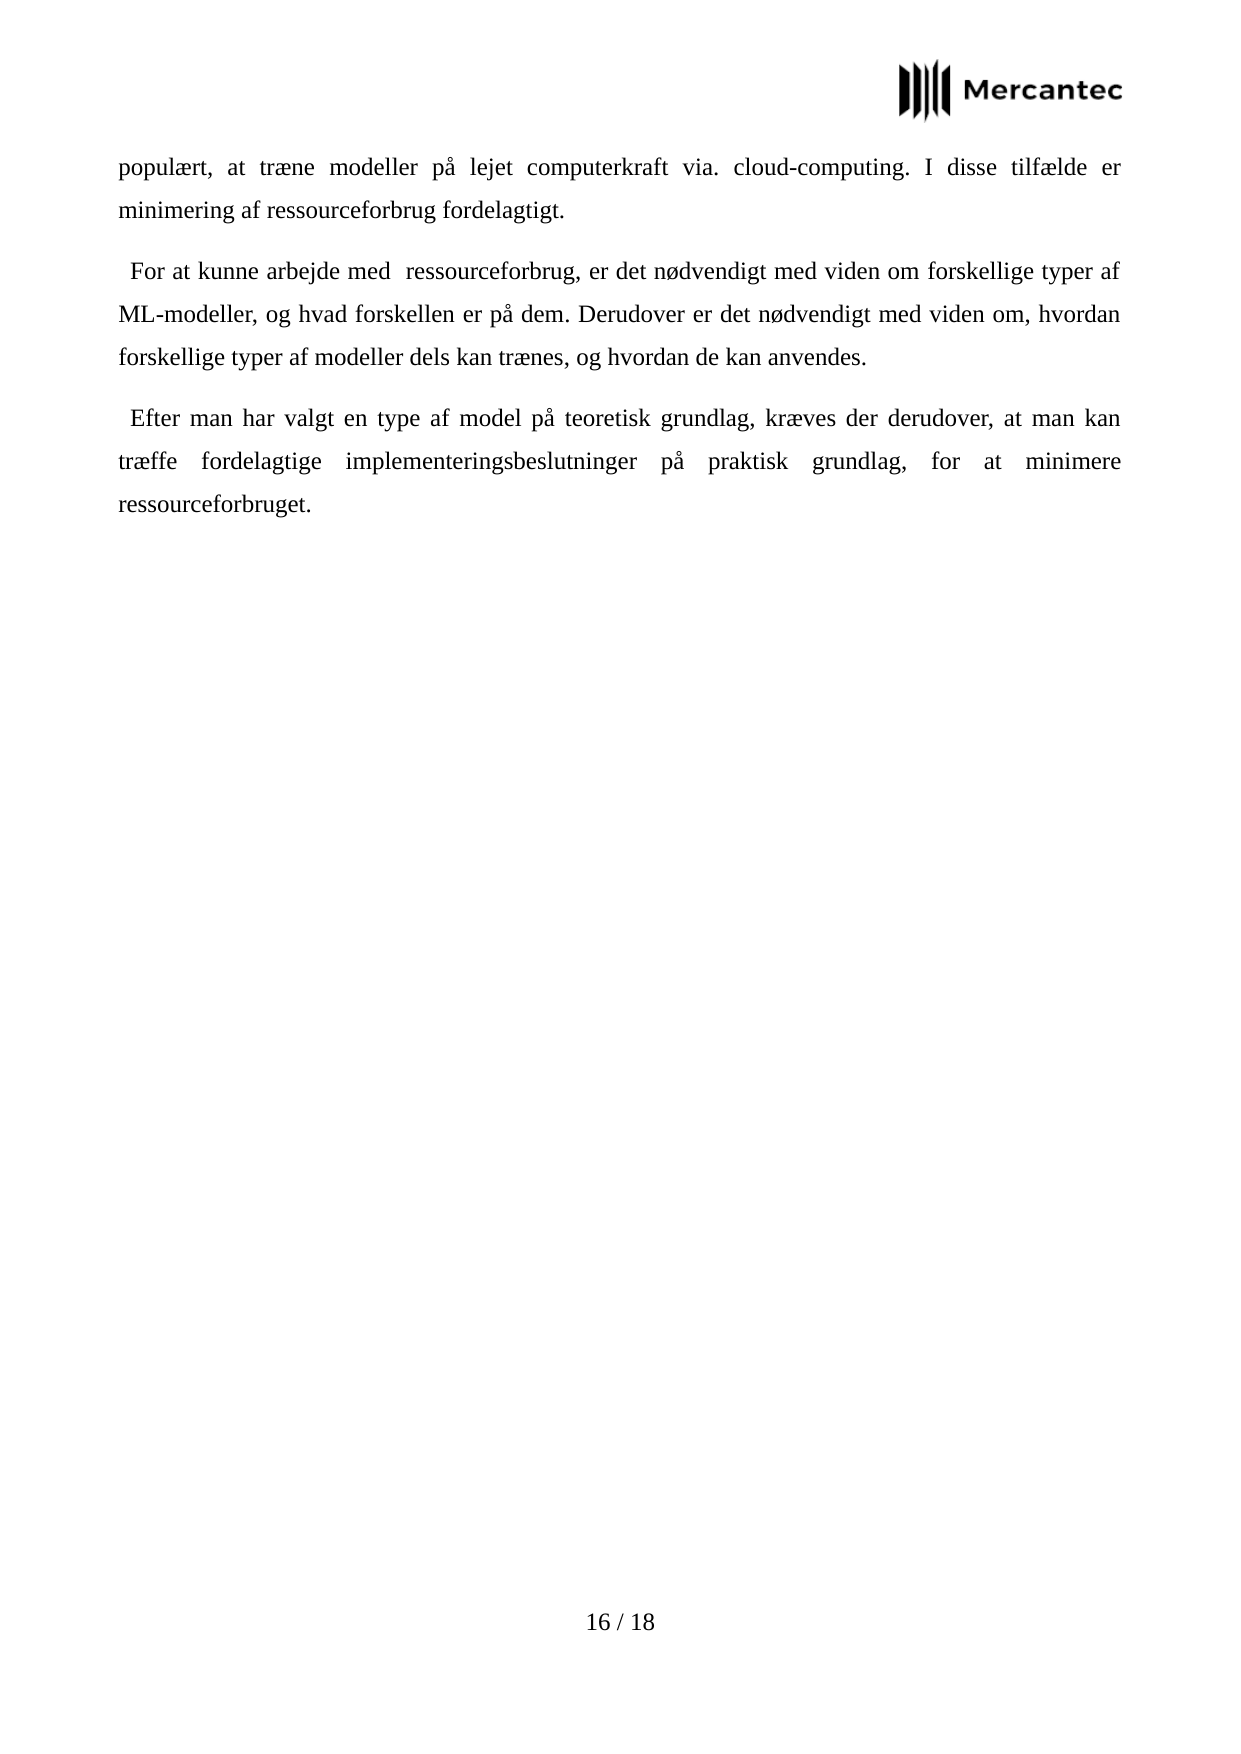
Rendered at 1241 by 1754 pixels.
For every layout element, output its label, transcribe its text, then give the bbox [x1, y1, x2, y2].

text Efter man har valgt en type af model på teoretisk grundlag, kræves der derudover, at man kan træffe fordelagtige implementeringsbeslutninger på praktisk grundlag, for at minimere ressourceforbruget. [118, 403, 1122, 518]
text For at kunne arbejde med ressourceforbrug, er det nødvendigt med viden om forskellige typer af ML-modeller, og hvad forskellen er på dem. Derudover er det nødvendigt med viden om, hvordan forskellige typer af modeller dels kan trænes, og hvordan de kan anvendes. [118, 256, 1122, 371]
text populært, at træne modeller på lejet computerkraft via. cloud-computing. I disse tilfælde er minimering af ressourceforbrug fordelagtigt. [118, 152, 1122, 224]
picture [899, 59, 1123, 123]
